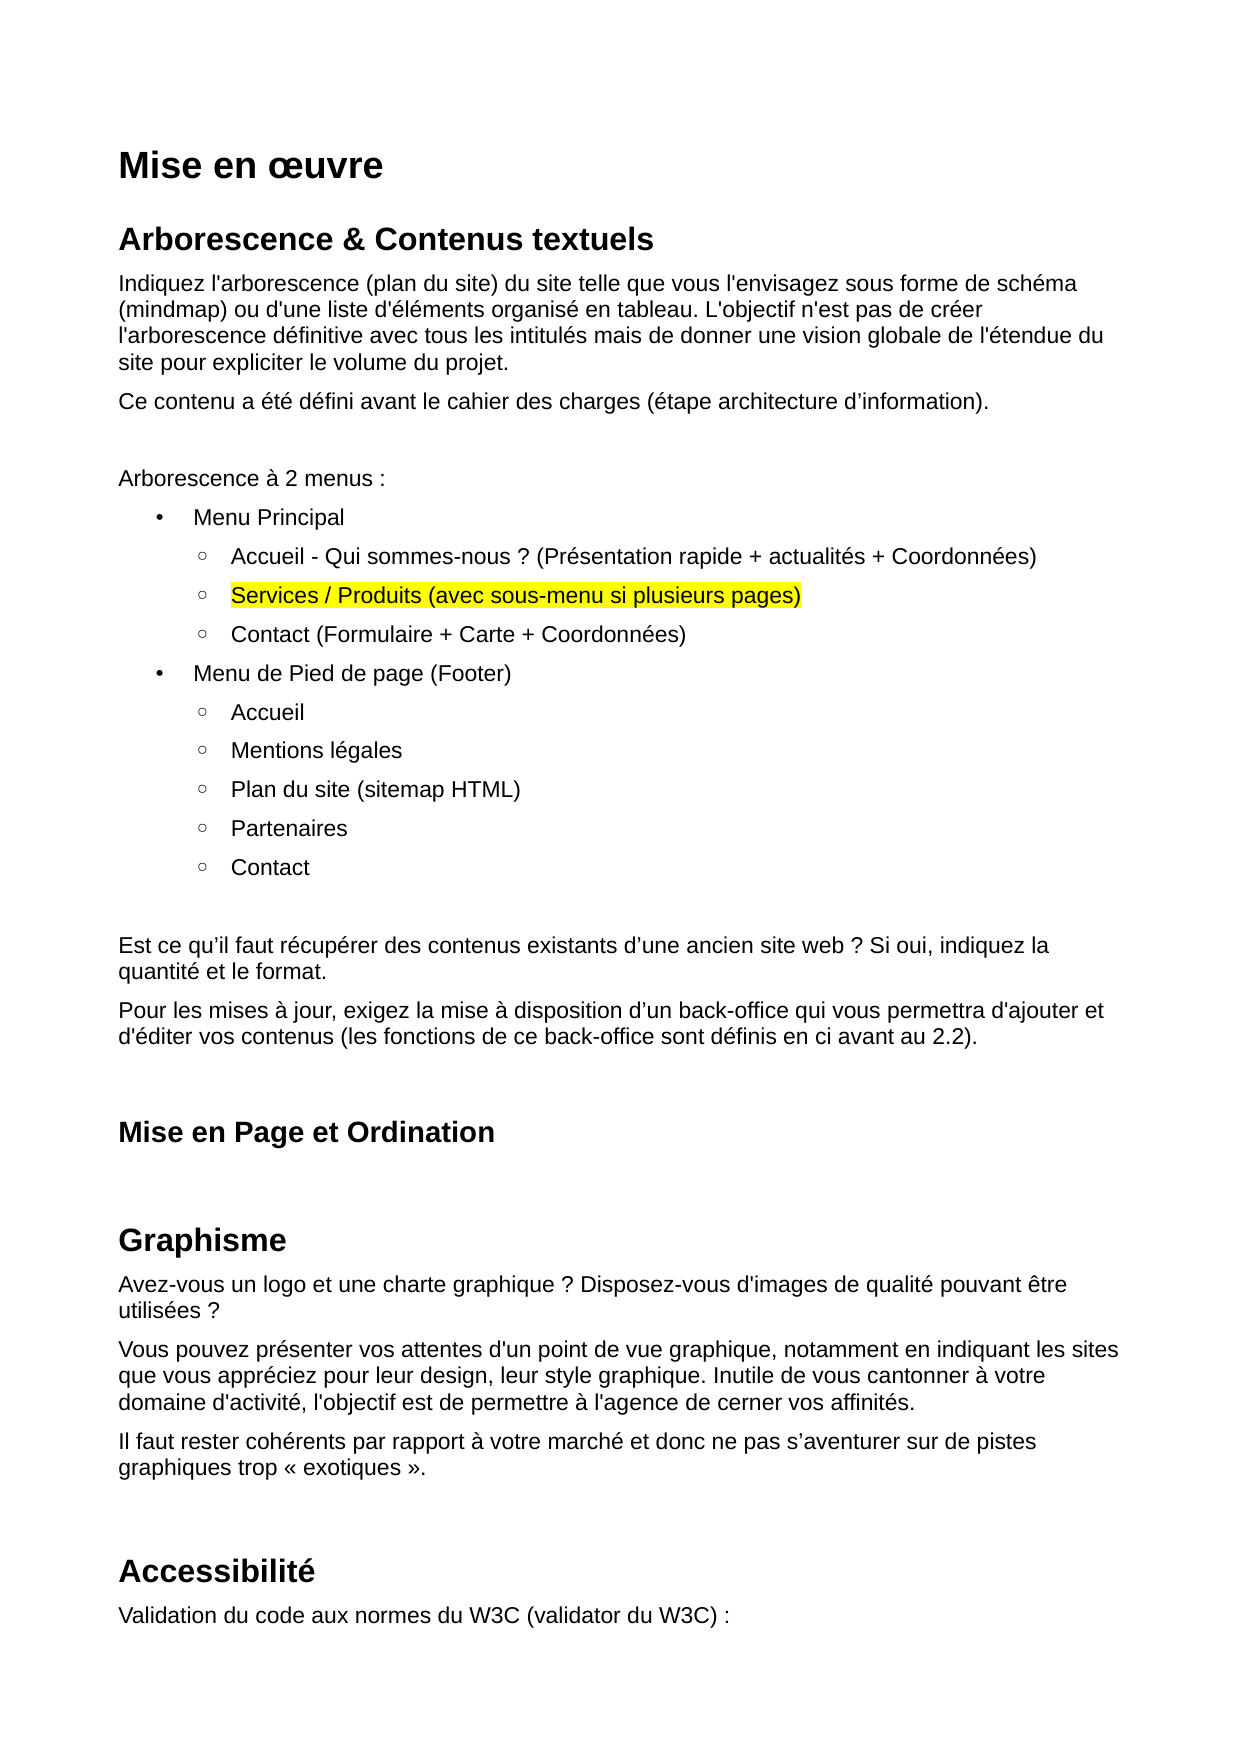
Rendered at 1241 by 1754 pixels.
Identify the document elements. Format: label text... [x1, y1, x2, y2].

subtitle Arborescence & Contenus textuels [118, 220, 1122, 257]
text Avez-vous un logo et une charte graphique ? Disposez-vous d'images de qualité pouvant être utilisées ? [118, 1271, 1122, 1324]
subtitle Graphisme [118, 1221, 1122, 1258]
subtitle Mise en Page et Ordination [118, 1115, 1122, 1149]
list Contact (Formulaire + Carte + Coordonnées) [193, 621, 1122, 647]
text Indiquez l'arborescence (plan du site) du site telle que vous l'envisagez sous forme de schéma (mindmap) ou d'une liste d'éléments organisé en tableau. L'objectif n'est pas de créer l'arborescence définitive avec tous les intitulés mais de donner une vision globale de l'étendue du site pour expliciter le volume du projet. [118, 270, 1122, 375]
text Il faut rester cohérents par rapport à votre marché et donc ne pas s’aventurer sur de pistes graphiques trop « exotiques ». [118, 1428, 1122, 1480]
list Services / Produits (avec sous-menu si plusieurs pages) [193, 582, 1122, 608]
subtitle Mise en œuvre [118, 143, 1122, 187]
subtitle Accessibilité [118, 1553, 1122, 1590]
text Vous pouvez présenter vos attentes d'un point de vue graphique, notamment en indiquant les sites que vous appréciez pour leur design, leur style graphique. Inutile de vous cantonner à votre domaine d'activité, l'objectif est de permettre à l'agence de cerner vos affinités. [118, 1336, 1122, 1415]
list Accueil [193, 698, 1122, 725]
text Validation du code aux normes du W3C (validator du W3C) : [118, 1602, 1122, 1628]
text Pour les mises à jour, exigez la mise à disposition d’un back-office qui vous permettra d'ajouter et d'éditer vos contenus (les fonctions de ce back-office sont définis en ci avant au 2.2). [118, 997, 1122, 1049]
list Menu de Pied de page (Footer) [156, 659, 1122, 686]
list Contact [193, 854, 1122, 880]
list Accueil - Qui sommes-nous ? (Présentation rapide + actualités + Coordonnées) [193, 543, 1122, 569]
list Plan du site (sitemap HTML) [193, 776, 1122, 802]
text Est ce qu’il faut récupérer des contenus existants d’une ancien site web ? Si oui, indiquez la quantité et le format. [118, 932, 1122, 984]
list Mentions légales [193, 737, 1122, 764]
list Menu Principal [156, 504, 1122, 531]
text Arborescence à 2 menus : [118, 465, 1122, 492]
list Partenaires [193, 815, 1122, 841]
text Ce contenu a été défini avant le cahier des charges (étape architecture d’information). [118, 388, 1122, 414]
